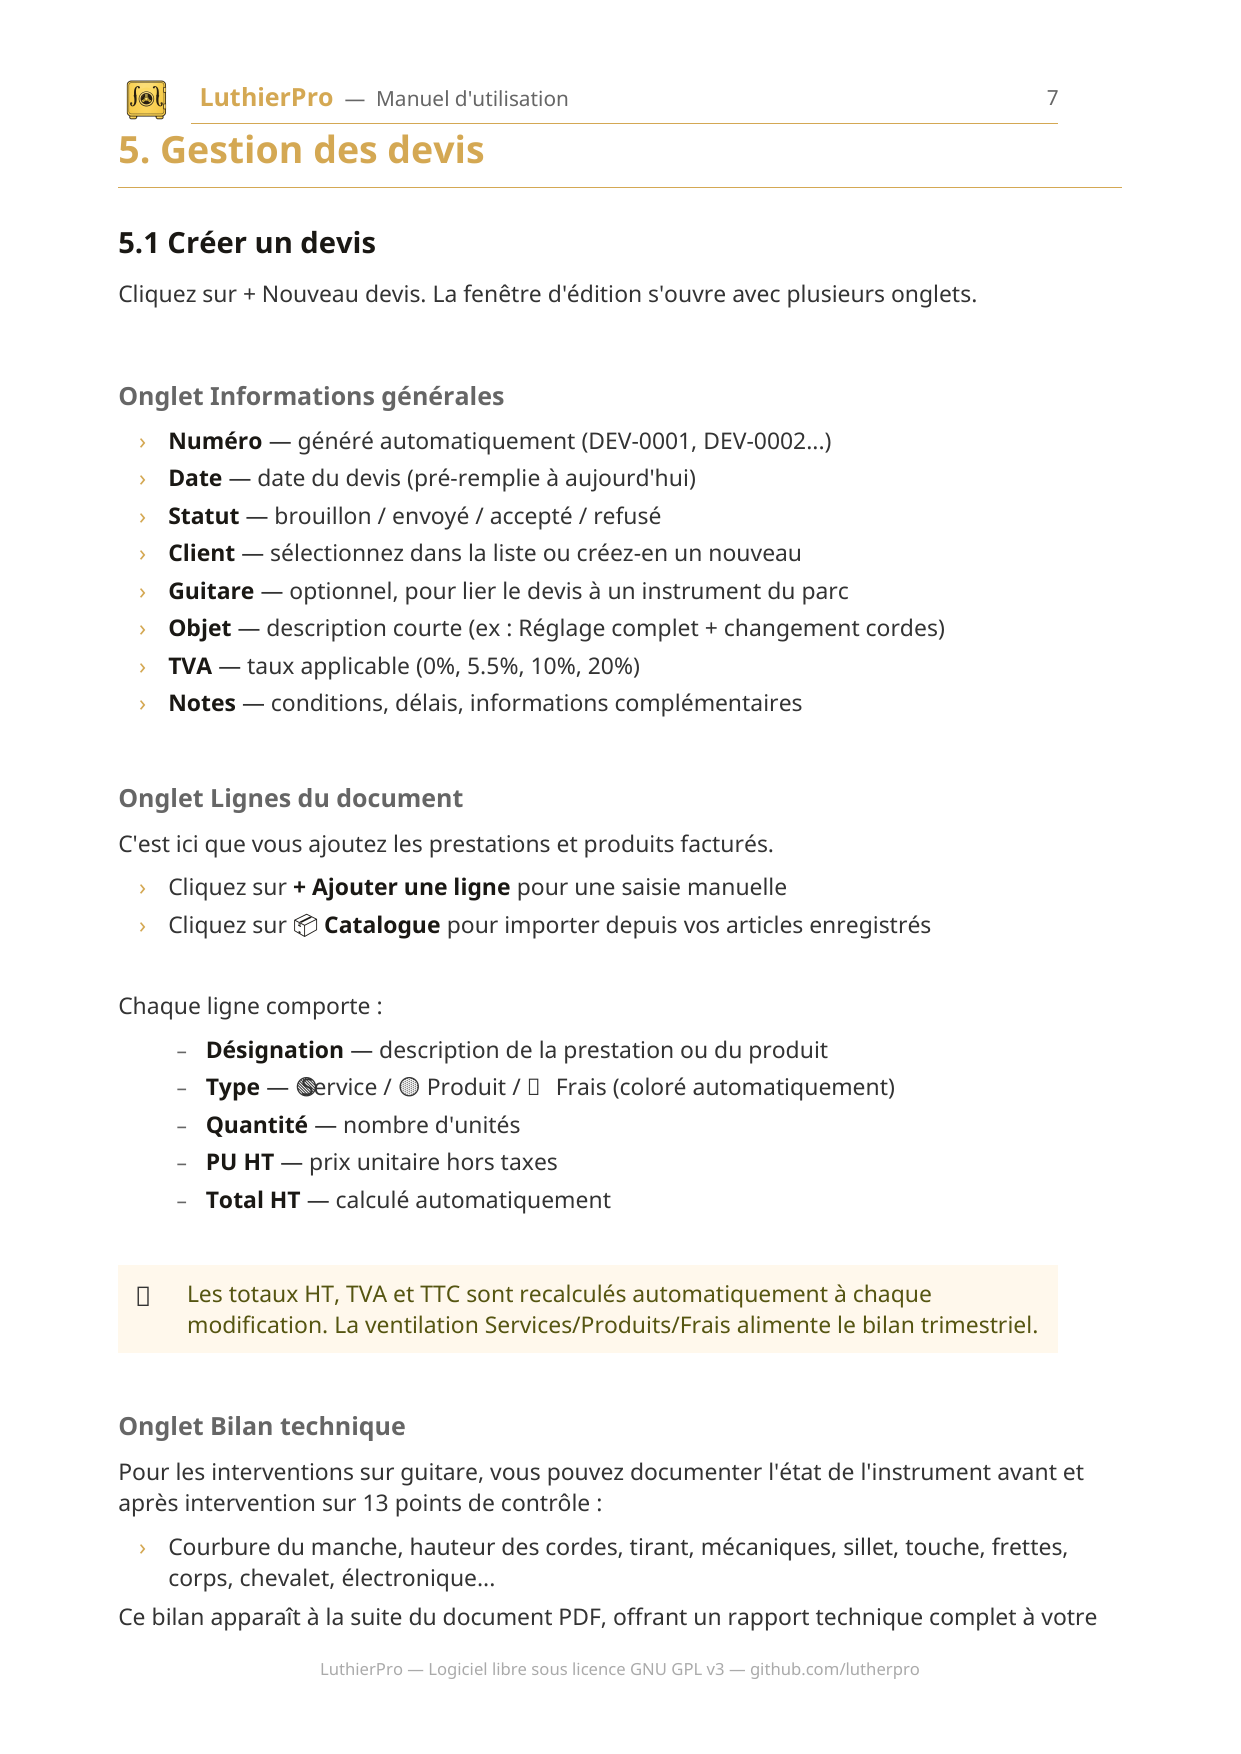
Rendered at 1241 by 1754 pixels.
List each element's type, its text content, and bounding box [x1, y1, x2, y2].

list Statut — brouillon / envoyé / accepté / refusé [139, 500, 1122, 531]
subtitle Onglet Bilan technique [118, 1409, 1122, 1443]
text Pour les interventions sur guitare, vous pouvez documenter l'état de l'instrument avant et après intervention sur 13 points de contrôle : [118, 1455, 1122, 1518]
list Cliquez sur + Ajouter une ligne pour une saisie manuelle [139, 871, 1122, 903]
list Client — sélectionnez dans la liste ou créez-en un nouveau [139, 537, 1122, 568]
text Cliquez sur + Nouveau devis. La fenêtre d'édition s'ouvre avec plusieurs onglets. [118, 278, 1122, 309]
list PU HT — prix unitaire hors taxes [176, 1146, 1122, 1178]
table_header 💡 [118, 1265, 181, 1353]
list Courbure du manche, hauteur des cordes, tirant, mécaniques, sillet, touche, frettes, corps, chevalet, électronique... [139, 1530, 1122, 1593]
subtitle 5. Gestion des devis [118, 123, 1122, 187]
subtitle Onglet Lignes du document [118, 781, 1122, 815]
subtitle Onglet Informations générales [118, 378, 1122, 412]
list Notes — conditions, délais, informations complémentaires [139, 687, 1122, 718]
list Type — 🔵 Service / 🟢 Produit / 🟡 Frais (coloré automatiquement) [176, 1071, 1122, 1103]
list Quantité — nombre d'unités [176, 1109, 1122, 1140]
text Ce bilan apparaît à la suite du document PDF, offrant un rapport technique complet à votre [118, 1601, 1122, 1632]
table_header Les totaux HT, TVA et TTC sont recalculés automatiquement à chaque modification. La ventilation Services/Produits/Frais alimente le bilan trimestriel. [181, 1265, 1058, 1353]
list Date — date du devis (pré-remplie à aujourd'hui) [139, 462, 1122, 493]
picture [126, 80, 167, 120]
text C'est ici que vous ajoutez les prestations et produits facturés. [118, 828, 1122, 859]
list Total HT — calculé automatiquement [176, 1184, 1122, 1215]
list Désignation — description de la prestation ou du produit [176, 1034, 1122, 1065]
list Numéro — généré automatiquement (DEV-0001, DEV-0002...) [139, 425, 1122, 456]
list Guitare — optionnel, pour lier le devis à un instrument du parc [139, 575, 1122, 606]
subtitle 5.1 Créer un devis [118, 222, 1122, 262]
list Cliquez sur 📦 Catalogue pour importer depuis vos articles enregistrés [139, 909, 1122, 940]
list TVA — taux applicable (0%, 5.5%, 10%, 20%) [139, 650, 1122, 681]
text Chaque ligne comporte : [118, 990, 1122, 1021]
list Objet — description courte (ex : Réglage complet + changement cordes) [139, 612, 1122, 643]
